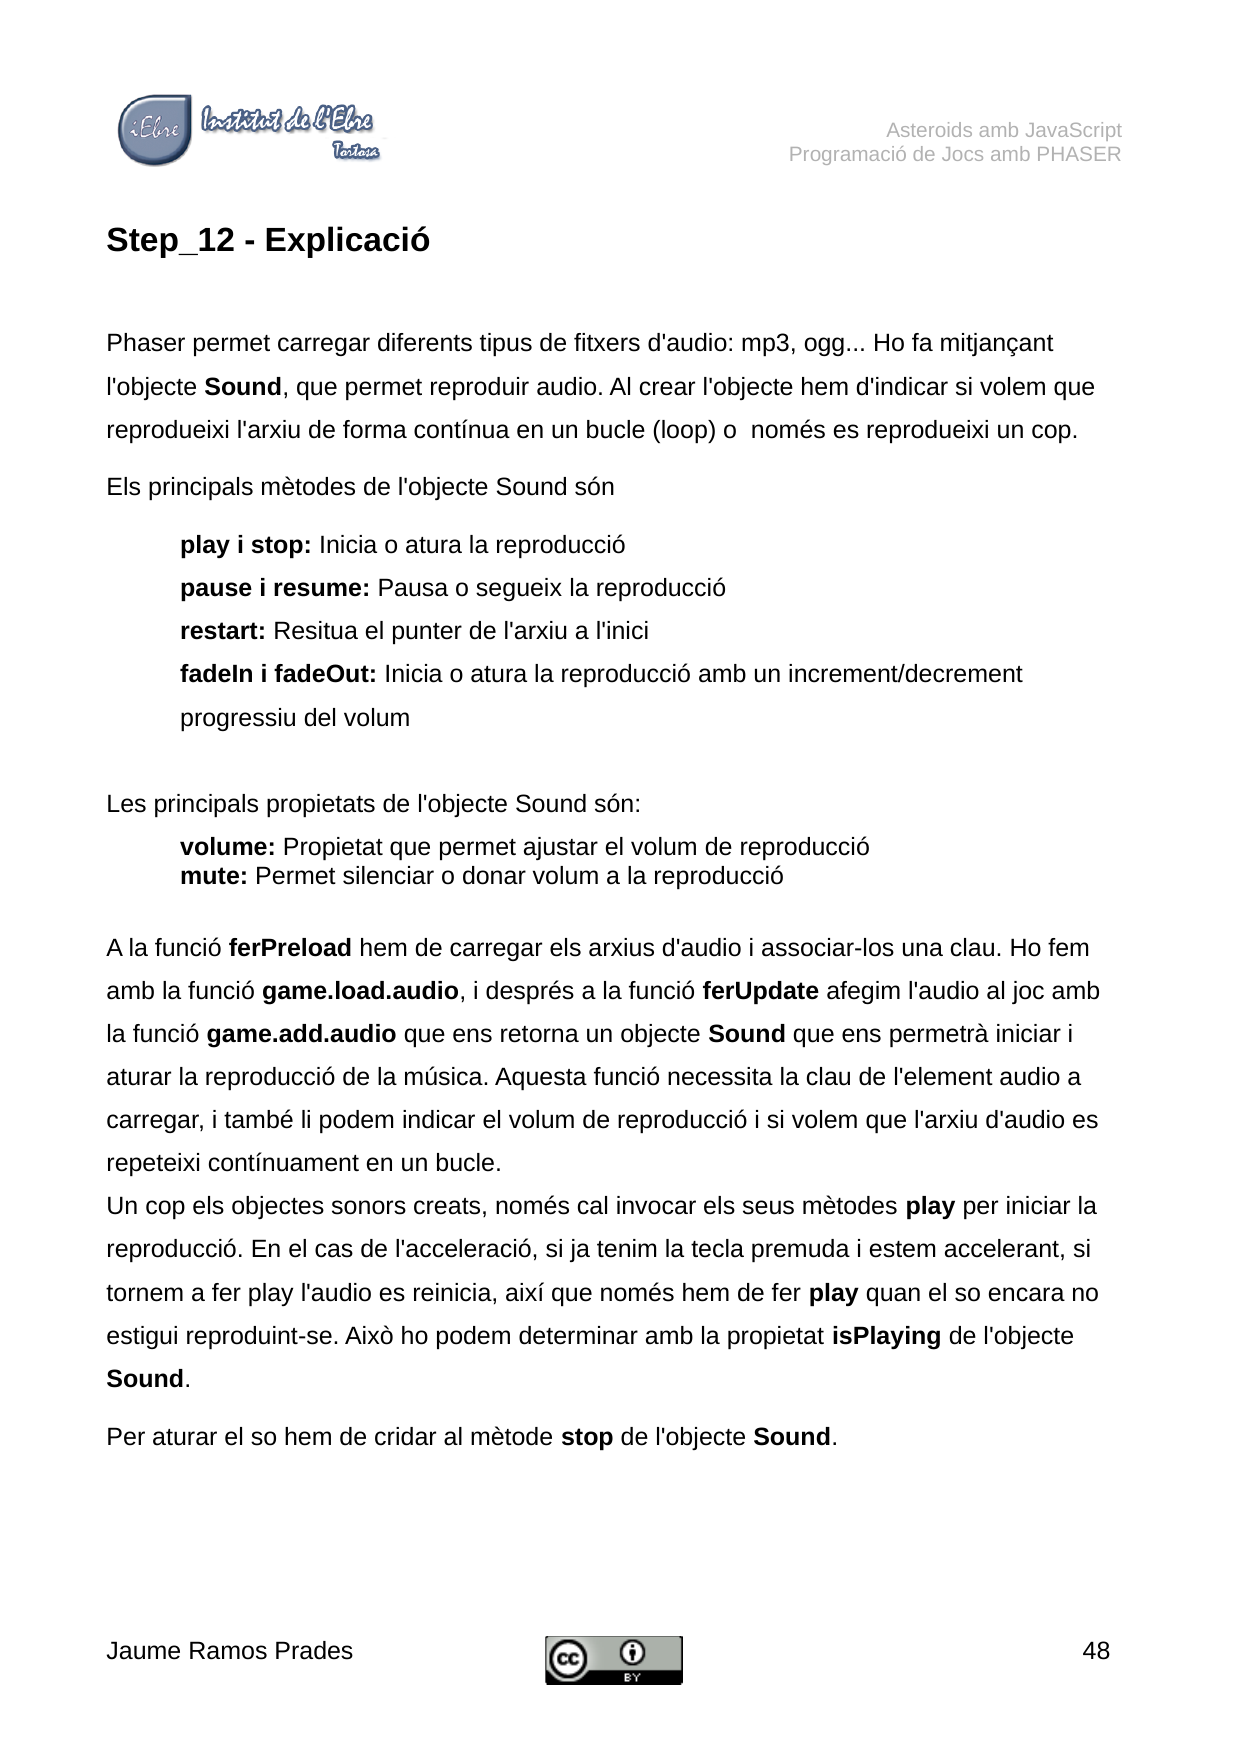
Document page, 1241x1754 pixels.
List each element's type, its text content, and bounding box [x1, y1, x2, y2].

text Phaser permet carregar diferents tipus de fitxers d'audio: mp3, ogg... Ho fa mitjançant l'objecte Sound, que permet reproduir audio. Al crear l'objecte hem d'indicar si volem que reprodueixi l'arxiu de forma contínua en un bucle (loop) o només es reprodueixi un cop. [106, 328, 1122, 443]
text A la funció ferPreload hem de carregar els arxius d'audio i associar-los una clau. Ho fem amb la funció game.load.audio, i després a la funció ferUpdate afegim l'audio al joc amb la funció game.add.audio que ens retorna un objecte Sound que ens permetrà iniciar i aturar la reproducció de la música. Aquesta funció necessita la clau de l'element audio a carregar, i també li podem indicar el volum de reproducció i si volem que l'arxiu d'audio es repeteixi contínuament en un bucle. [106, 932, 1122, 1177]
list pause i resume: Pausa o segueix la reproducció [106, 573, 1122, 602]
list volume: Propietat que permet ajustar el volum de reproducció [106, 832, 1122, 861]
list fadeIn i fadeOut: Inicia o atura la reproducció amb un increment/decrement progressiu del volum [106, 659, 1122, 731]
text Un cop els objectes sonors creats, només cal invocar els seus mètodes play per iniciar la reproducció. En el cas de l'acceleració, si ja tenim la tecla premuda i estem accelerant, si tornem a fer play l'audio es reinicia, així que només hem de fer play quan el so encara no estigui reproduint-se. Això ho podem determinar amb la propietat isPlaying de l'objecte Sound. [106, 1191, 1122, 1392]
list play i stop: Inicia o atura la reproducció [106, 530, 1122, 559]
text Els principals mètodes de l'objecte Sound són [106, 472, 1122, 501]
text Les principals propietats de l'objecte Sound són: [106, 789, 1122, 817]
list restart: Resitua el punter de l'arxiu a l'inici [106, 616, 1122, 645]
picture [106, 79, 397, 181]
picture [545, 1636, 683, 1685]
list mute: Permet silenciar o donar volum a la reproducció [106, 861, 1122, 889]
subtitle Step_12 - Explicació [106, 219, 1122, 258]
text Per aturar el so hem de cridar al mètode stop de l'objecte Sound. [106, 1421, 1122, 1450]
